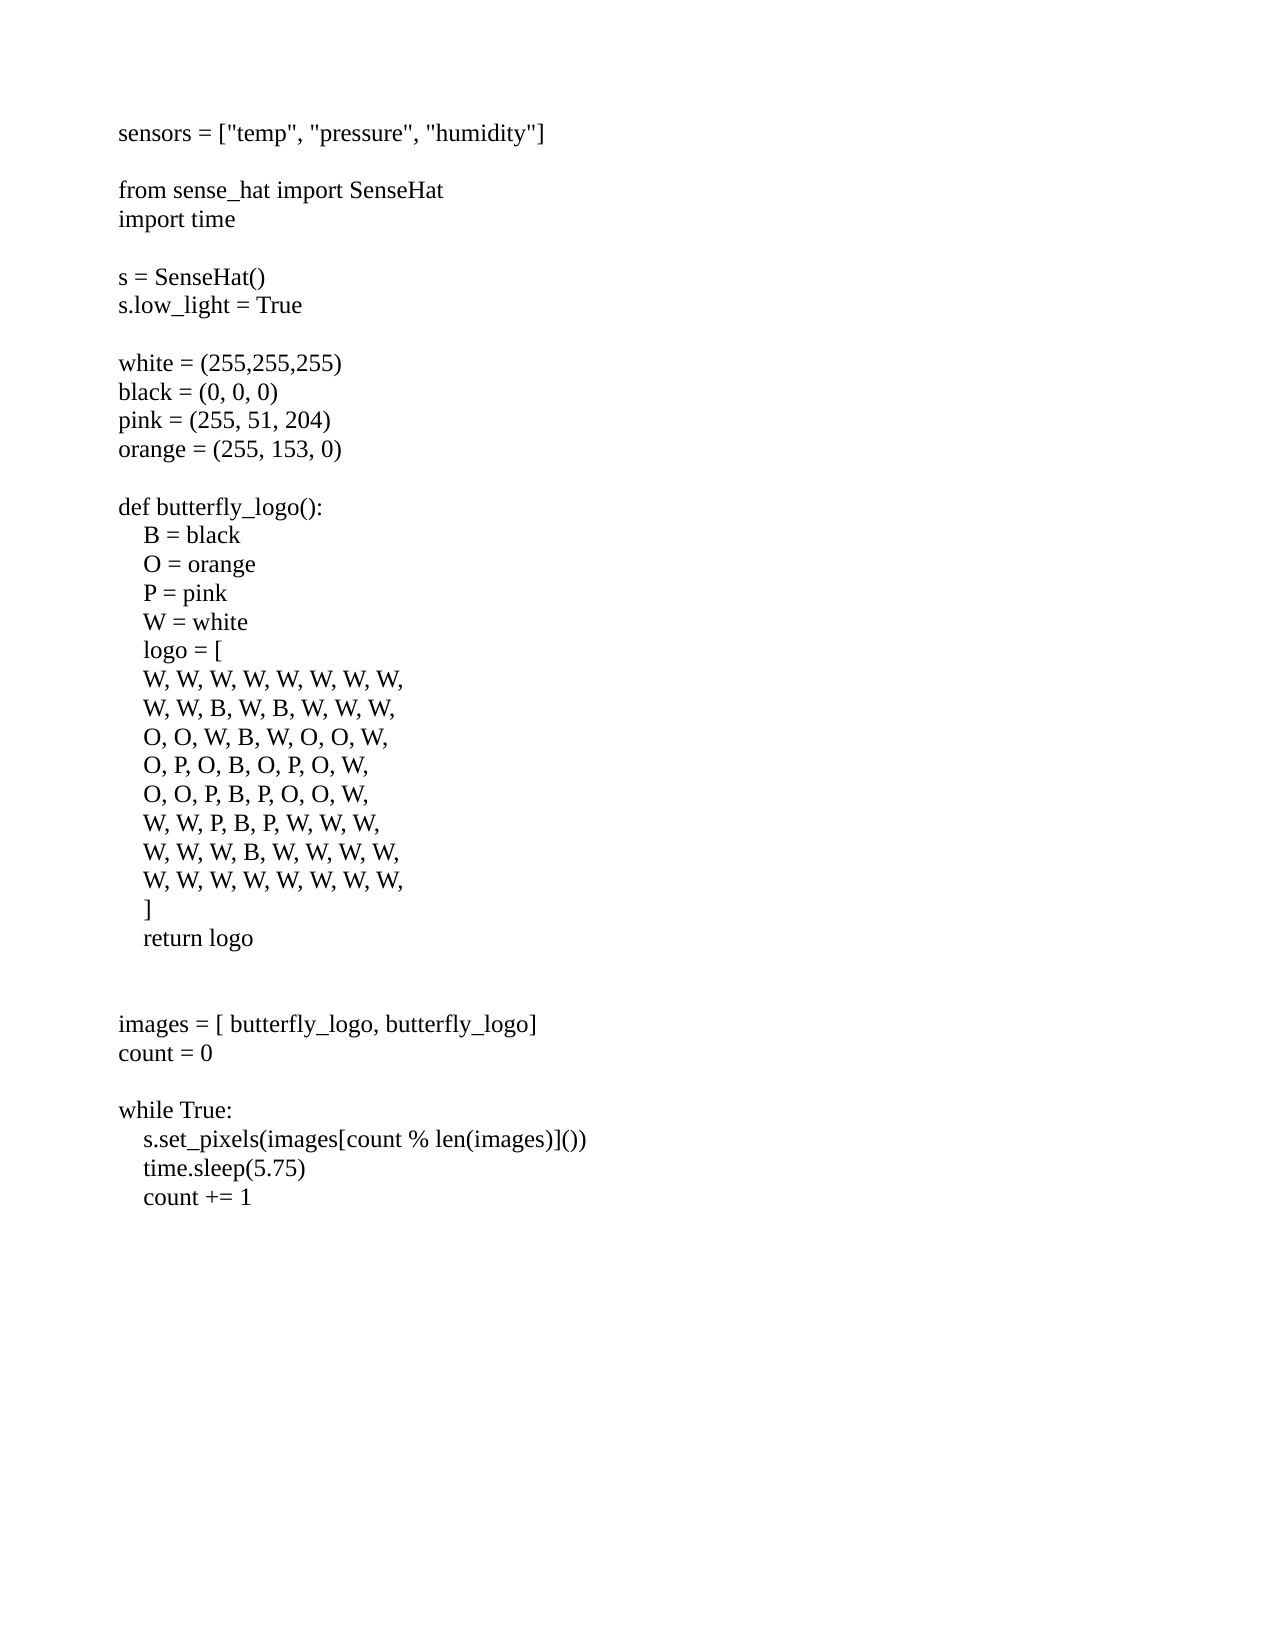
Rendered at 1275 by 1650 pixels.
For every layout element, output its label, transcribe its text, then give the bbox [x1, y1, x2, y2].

text O = orange [118, 549, 1157, 578]
text O, O, P, B, P, O, O, W, [118, 779, 1157, 808]
text return logo [118, 923, 1157, 952]
text s.set_pixels(images[count % len(images)]()) [118, 1124, 1157, 1153]
text O, P, O, B, O, P, O, W, [118, 751, 1157, 779]
text ] [118, 894, 1157, 923]
text W, W, W, B, W, W, W, W, [118, 837, 1157, 866]
text sensors = ["temp", "pressure", "humidity"] [118, 118, 1157, 147]
text W, W, P, B, P, W, W, W, [118, 808, 1157, 837]
text W, W, B, W, B, W, W, W, [118, 693, 1157, 722]
text import time [118, 204, 1157, 233]
text W, W, W, W, W, W, W, W, [118, 866, 1157, 894]
text count = 0 [118, 1038, 1157, 1067]
text black = (0, 0, 0) [118, 377, 1157, 406]
text from sense_hat import SenseHat [118, 176, 1157, 204]
text s = SenseHat() [118, 262, 1157, 291]
text O, O, W, B, W, O, O, W, [118, 722, 1157, 751]
text W = white [118, 607, 1157, 636]
text orange = (255, 153, 0) [118, 434, 1157, 463]
text P = pink [118, 578, 1157, 607]
text white = (255,255,255) [118, 348, 1157, 377]
text time.sleep(5.75) [118, 1153, 1157, 1182]
text while True: [118, 1096, 1157, 1124]
text pink = (255, 51, 204) [118, 406, 1157, 434]
text s.low_light = True [118, 291, 1157, 319]
text B = black [118, 521, 1157, 549]
text W, W, W, W, W, W, W, W, [118, 664, 1157, 693]
text logo = [ [118, 636, 1157, 664]
text count += 1 [118, 1182, 1157, 1211]
text def butterfly_logo(): [118, 492, 1157, 521]
text images = [ butterfly_logo, butterfly_logo] [118, 1009, 1157, 1038]
